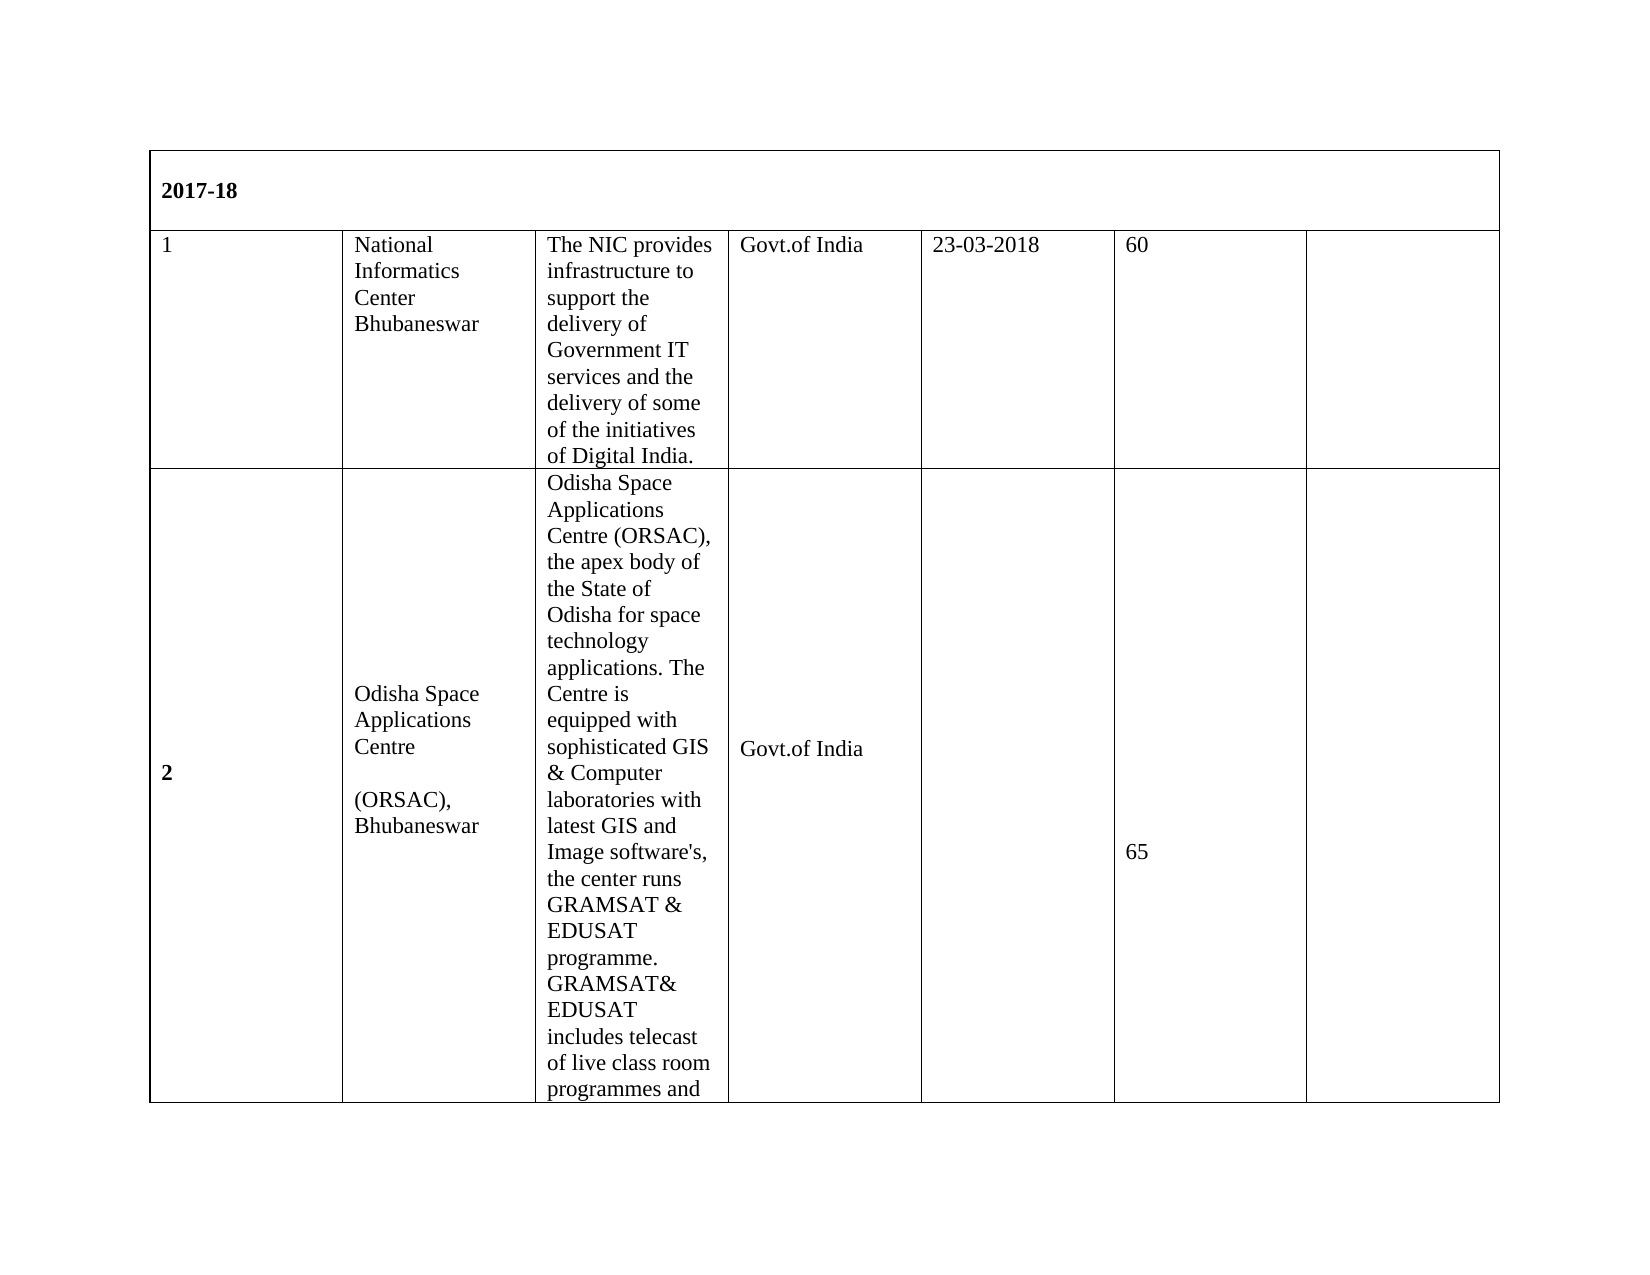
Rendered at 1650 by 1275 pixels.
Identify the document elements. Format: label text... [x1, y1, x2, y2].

table_cell 60 [1115, 231, 1306, 468]
table_cell 65 [1115, 469, 1306, 1102]
table_cell 23-03-2018 [922, 231, 1114, 468]
table_cell [1307, 231, 1499, 468]
table_cell 2 [151, 469, 342, 1102]
table_cell Govt.of India [729, 469, 921, 1102]
table_cell National Informatics Center Bhubaneswar [343, 231, 535, 468]
table_cell The NIC provides infrastructure to support the delivery of Government IT services and the delivery of some of the initiatives of Digital India. [536, 231, 728, 468]
table_cell Odisha Space Applications Centre (ORSAC), the apex body of the State of Odisha for space technology applications. The Centre is equipped with sophisticated GIS & Computer laboratories with latest GIS and Image software's, the center runs GRAMSAT & EDUSAT programme. GRAMSAT& EDUSAT includes telecast of live class room programmes and [536, 469, 728, 1102]
table_cell [1307, 469, 1499, 1102]
table_cell Govt.of India [729, 231, 921, 468]
table_cell Odisha Space Applications Centre (ORSAC), Bhubaneswar [343, 469, 535, 1102]
table_cell 2017-18 [151, 151, 1499, 230]
table_cell 1 [151, 231, 342, 468]
table_cell [922, 469, 1114, 1102]
